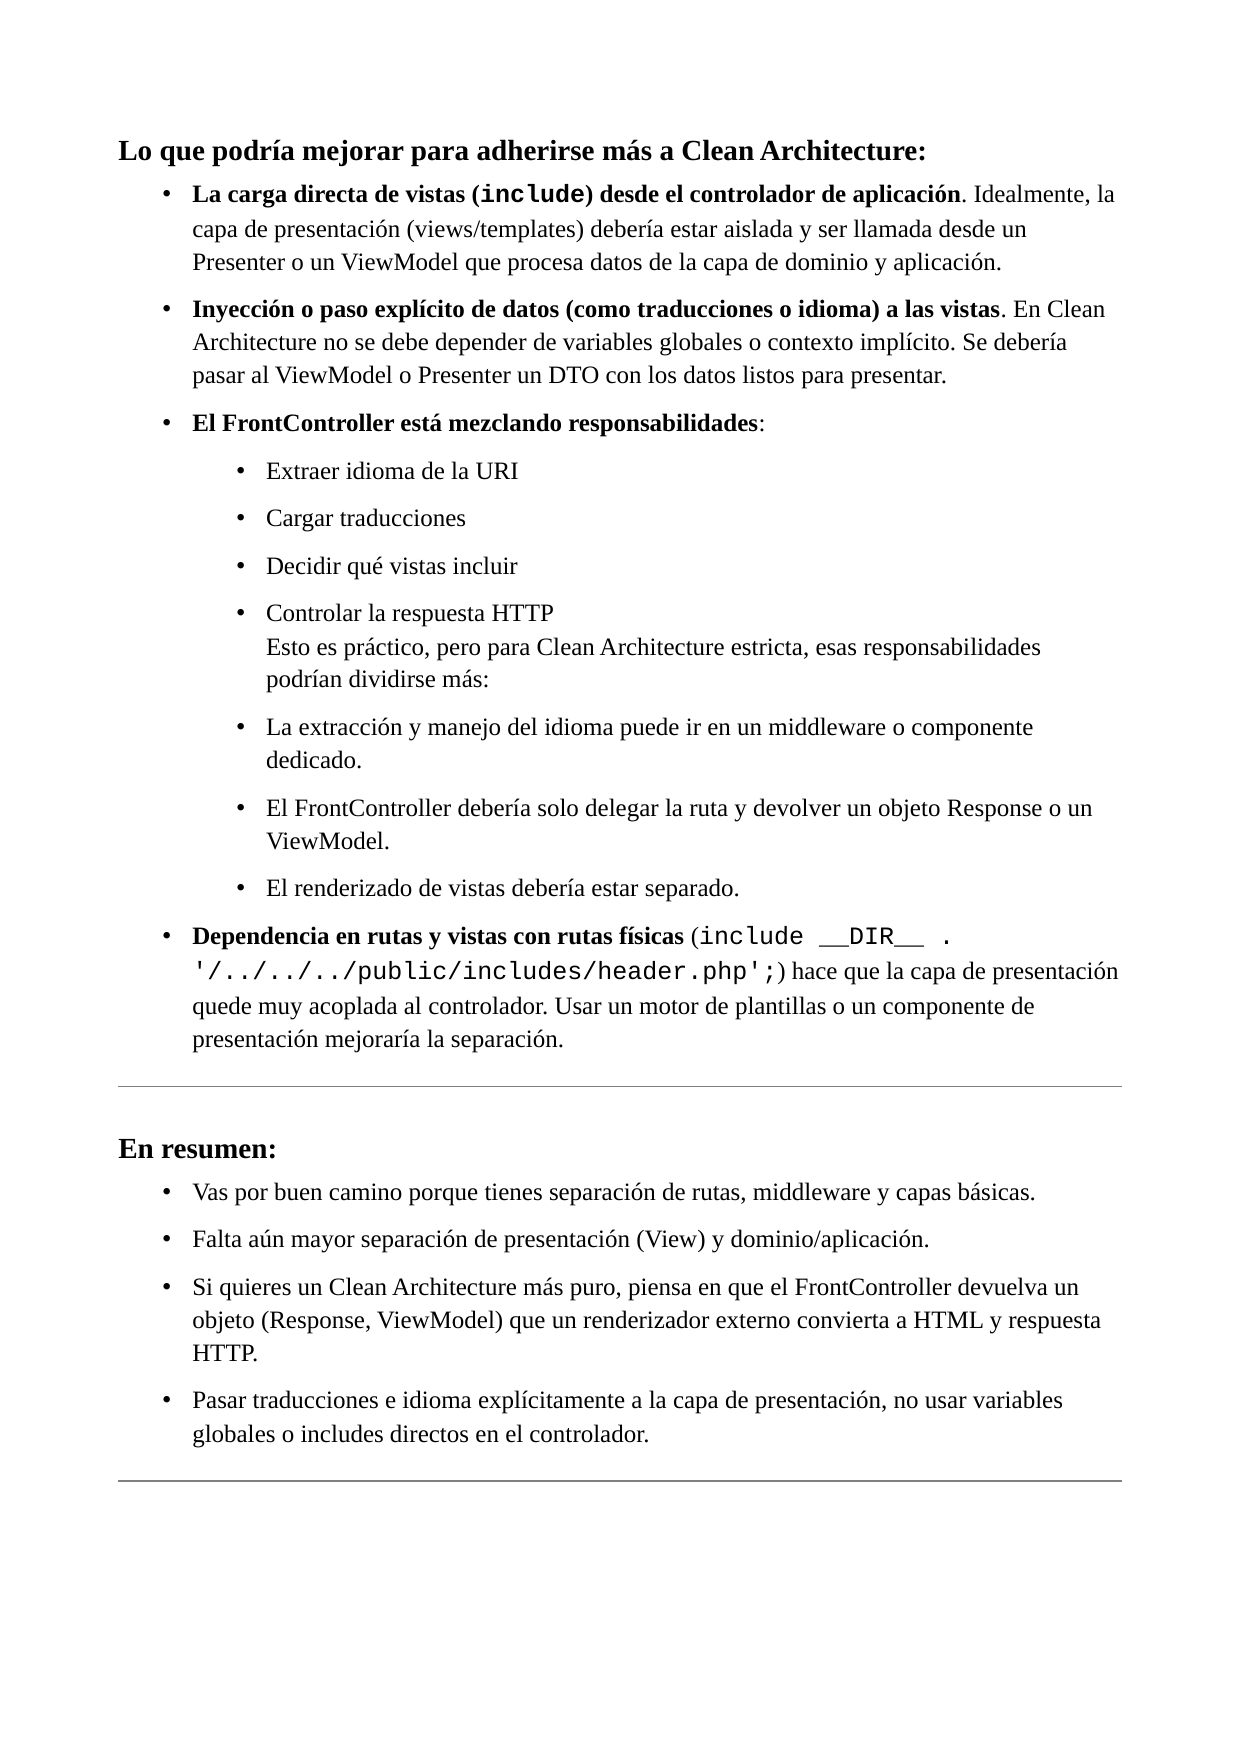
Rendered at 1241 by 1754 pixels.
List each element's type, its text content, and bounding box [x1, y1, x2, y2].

subtitle En resumen: [118, 1131, 1122, 1164]
list Inyección o paso explícito de datos (como traducciones o idioma) a las vistas. En Clean Architecture no se debe depender de variables globales o contexto implícito. Se debería pasar al ViewModel o Presenter un DTO con los datos listos para presentar. [162, 294, 1122, 389]
list Dependencia en rutas y vistas con rutas físicas (include __DIR__ . '/../../../public/includes/header.php';) hace que la capa de presentación quede muy acoplada al controlador. Usar un motor de plantillas o un componente de presentación mejoraría la separación. [162, 921, 1122, 1053]
subtitle Lo que podría mejorar para adherirse más a Clean Architecture: [118, 133, 1122, 166]
list Vas por buen camino porque tienes separación de rutas, middleware y capas básicas. [162, 1177, 1122, 1206]
list La carga directa de vistas (include) desde el controlador de aplicación. Idealmente, la capa de presentación (views/templates) debería estar aislada y ser llamada desde un Presenter o un ViewModel que procesa datos de la capa de dominio y aplicación. [162, 179, 1122, 276]
list Cargar traducciones [236, 503, 1122, 532]
list Si quieres un Clean Architecture más puro, piensa en que el FrontController devuelva un objeto (Response, ViewModel) que un renderizador externo convierta a HTML y respuesta HTTP. [162, 1272, 1122, 1367]
list Decidir qué vistas incluir [236, 551, 1122, 580]
list Pasar traducciones e idioma explícitamente a la capa de presentación, no usar variables globales o includes directos en el controlador. [162, 1386, 1122, 1447]
list Falta aún mayor separación de presentación (View) y dominio/aplicación. [162, 1224, 1122, 1253]
list Controlar la respuesta HTTP Esto es práctico, pero para Clean Architecture estricta, esas responsabilidades podrían dividirse más: [236, 598, 1122, 693]
list Extraer idioma de la URI [236, 456, 1122, 484]
list El FrontController debería solo delegar la ruta y devolver un objeto Response o un ViewModel. [236, 793, 1122, 854]
list La extracción y manejo del idioma puede ir en un middleware o componente dedicado. [236, 712, 1122, 774]
list El FrontController está mezclando responsabilidades: [162, 408, 1122, 437]
list El renderizado de vistas debería estar separado. [236, 873, 1122, 902]
